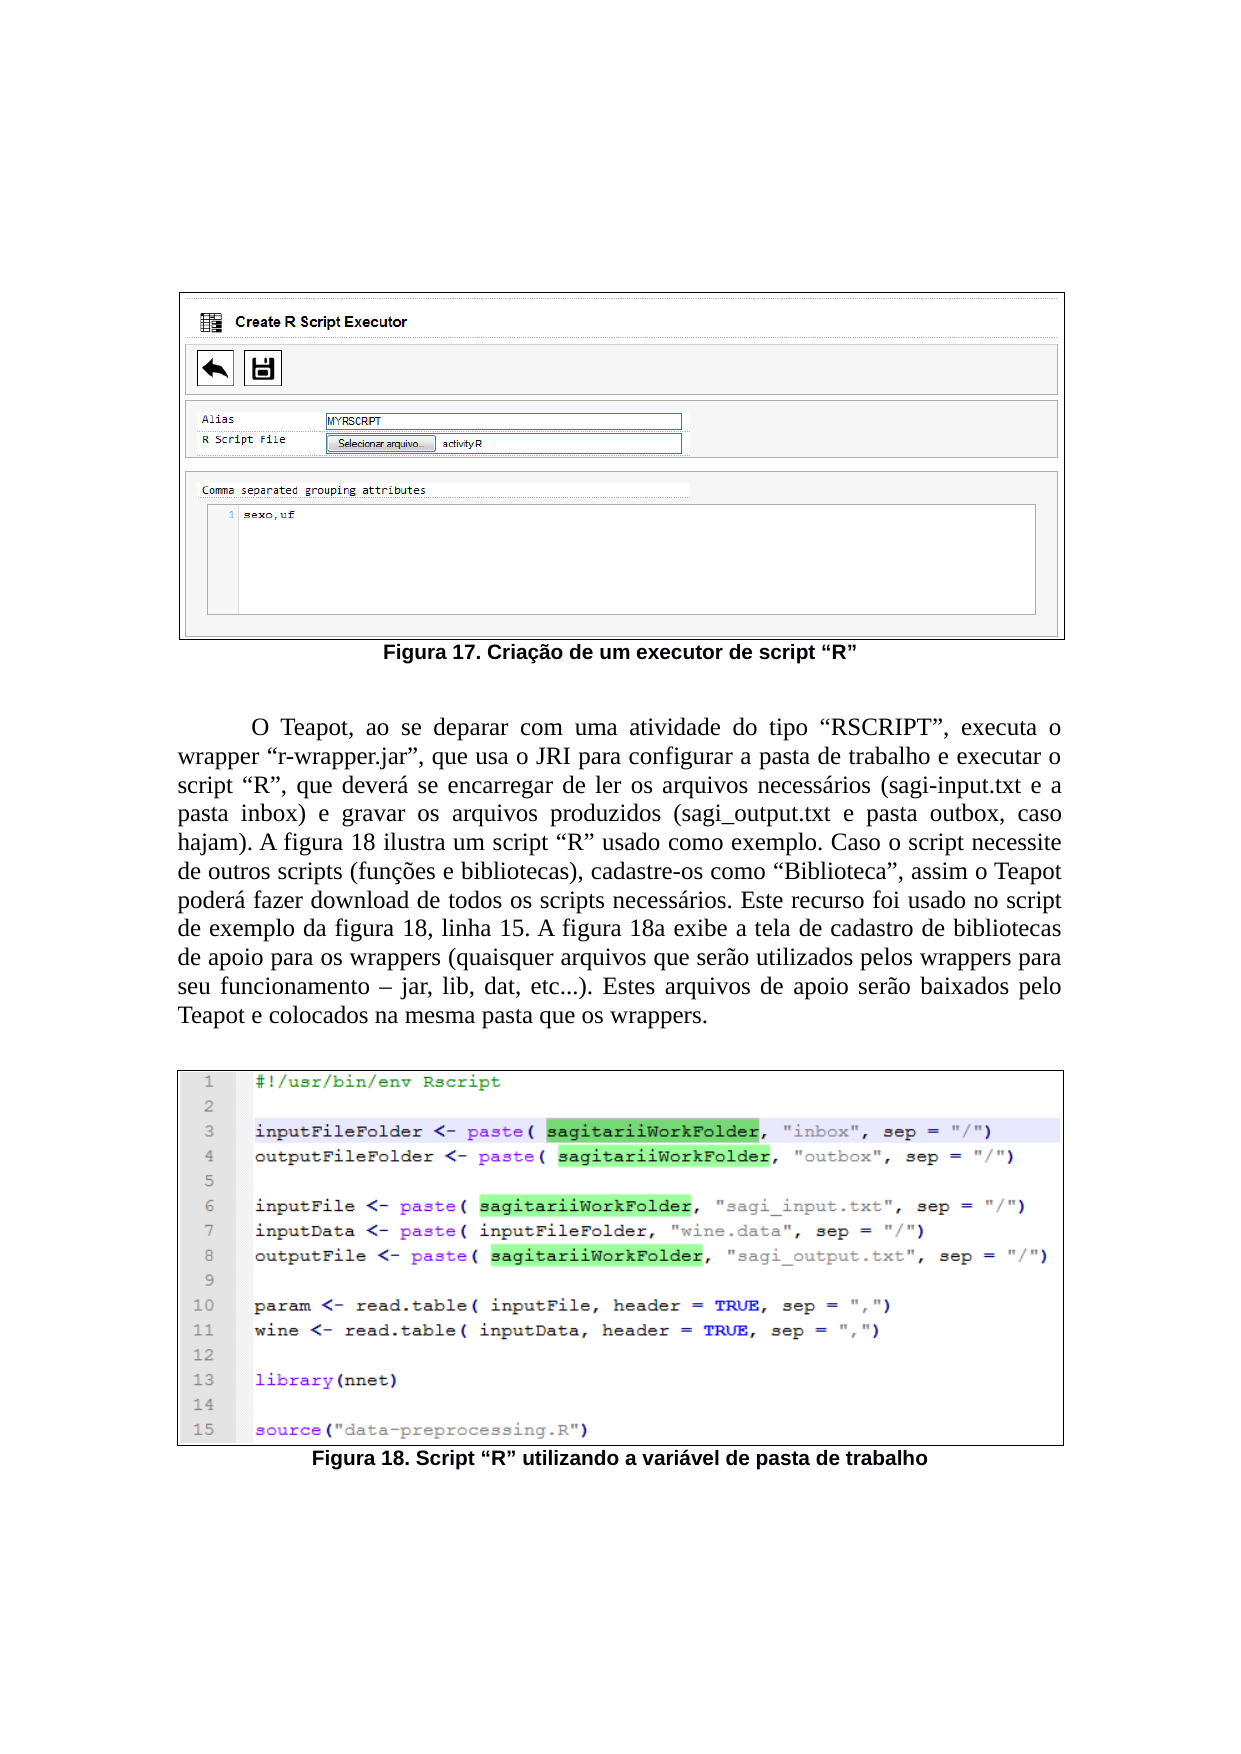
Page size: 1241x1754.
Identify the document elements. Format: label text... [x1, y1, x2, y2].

text Figura 18. Script “R” utilizando a variável de pasta de trabalho [177, 1446, 1063, 1469]
text [178, 1071, 1063, 1445]
text Figura 17. Criação de um executor de script “R” [177, 289, 1063, 663]
text O Teapot, ao se deparar com uma atividade do tipo “RSCRIPT”, executa o wrapper “r-wrapper.jar”, que usa o JRI para configurar a pasta de trabalho e executar o script “R”, que deverá se encarregar de ler os arquivos necessários (sagi-input.txt e a pasta inbox) e gravar os arquivos produzidos (sagi_output.txt e pasta outbox, caso hajam). A figura 18 ilustra um script “R” usado como exemplo. Caso o script necessite de outros scripts (funções e bibliotecas), cadastre-os como “Biblioteca”, assim o Teapot poderá fazer download de todos os scripts necessários. Este recurso foi usado no script de exemplo da figura 18, linha 15. A figura 18a exibe a tela de cadastro de bibliotecas de apoio para os wrappers (quaisquer arquivos que serão utilizados pelos wrappers para seu funcionamento – jar, lib, dat, etc...). Estes arquivos de apoio serão baixados pelo Teapot e colocados na mesma pasta que os wrappers. [177, 712, 1063, 1028]
